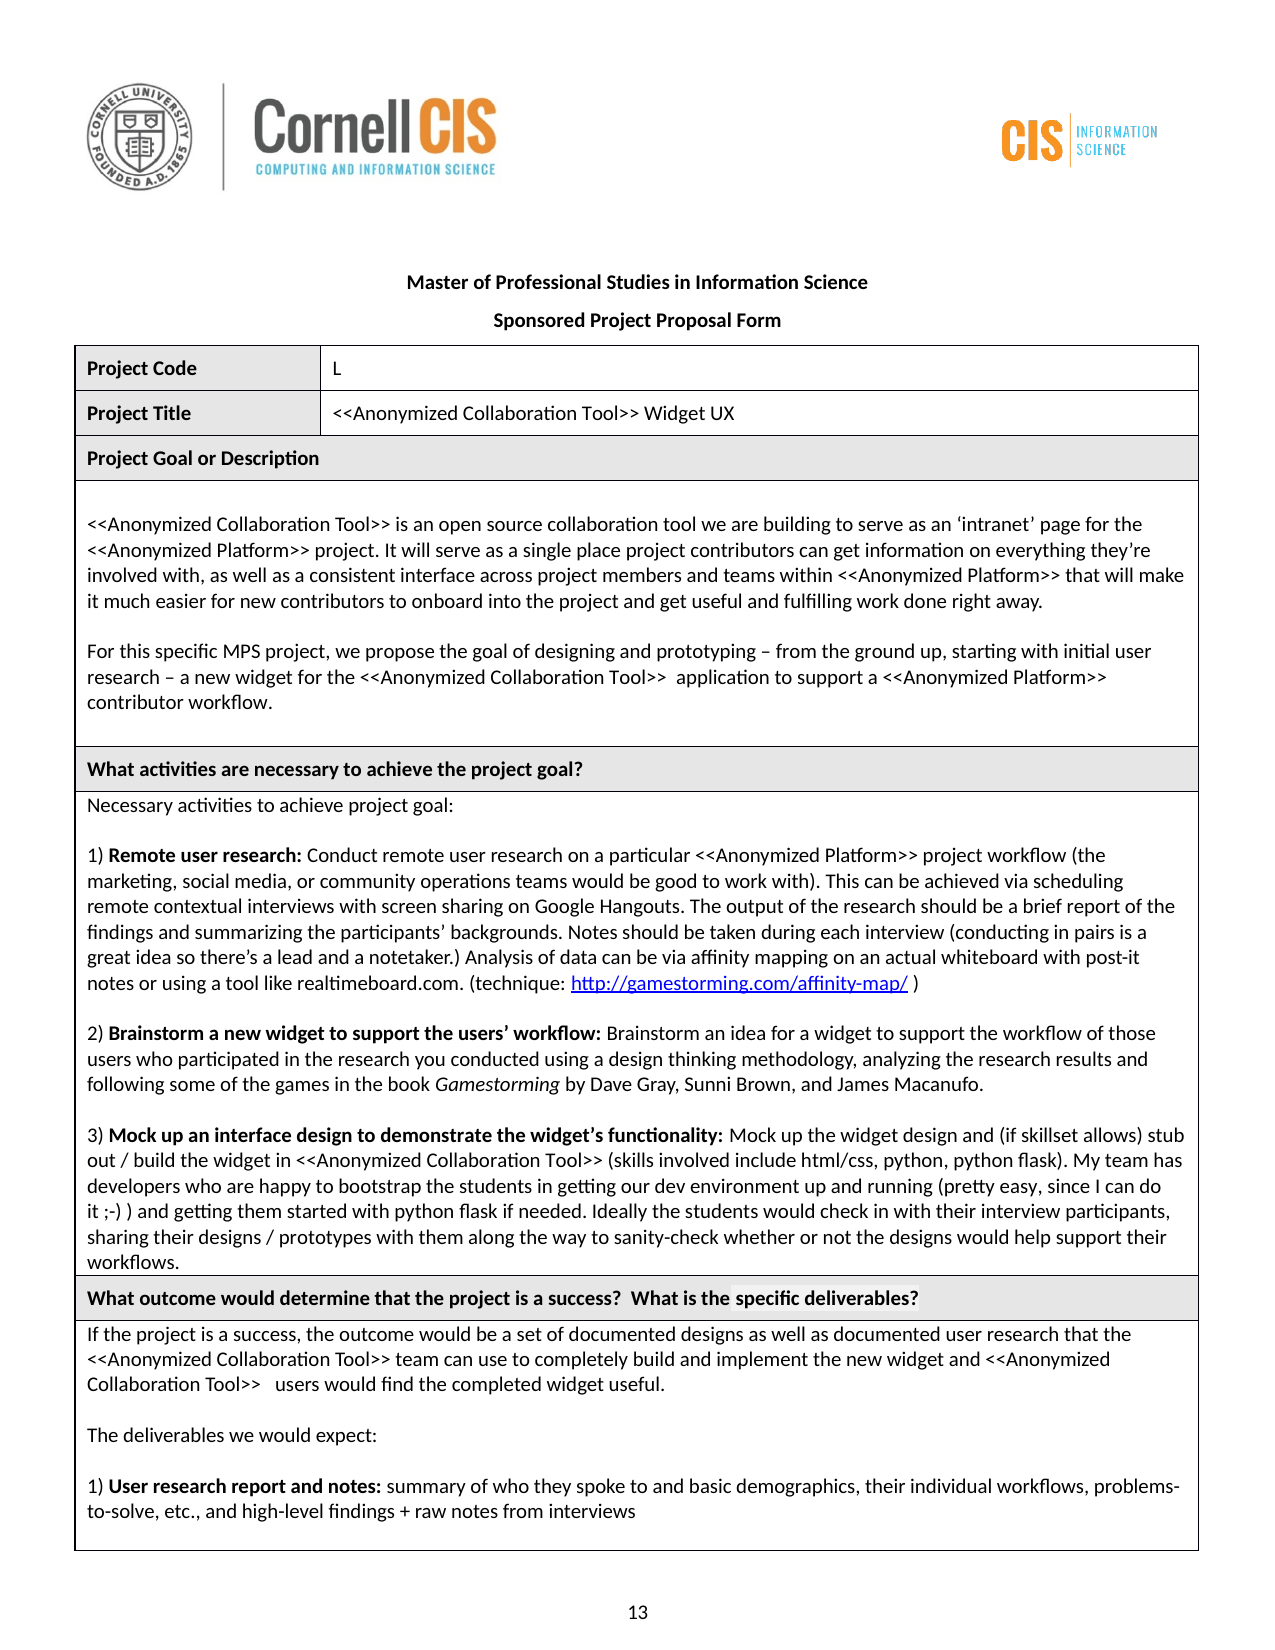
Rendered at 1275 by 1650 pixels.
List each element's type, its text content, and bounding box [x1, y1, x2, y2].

table_cell <<Anonymized Collaboration Tool>> Widget UX [321, 391, 1198, 435]
table_cell <<Anonymized Collaboration Tool>> is an open source collaboration tool we are building to serve as an ‘intranet’ page for the <<Anonymized Platform>> project. It will serve as a single place project contributors can get information on everything they’re involved with, as well as a consistent interface across project members and teams within <<Anonymized Platform>> that will make it much easier for new contributors to onboard into the project and get useful and fulfilling work done right away. For this specific MPS project, we propose the goal of designing and prototyping – from the ground up, starting with initial user research – a new widget for the <<Anonymized Collaboration Tool>> application to support a <<Anonymized Platform>> contributor workflow. [76, 481, 1198, 746]
table_cell If the project is a success, the outcome would be a set of documented designs as well as documented user research that the <<Anonymized Collaboration Tool>> team can use to completely build and implement the new widget and <<Anonymized Collaboration Tool>> users would find the completed widget useful. The deliverables we would expect: 1) User research report and notes: summary of who they spoke to and basic demographics, their individual workflows, problems-to-solve, etc., and high-level findings + raw notes from interviews [76, 1321, 1198, 1549]
picture [957, 75, 1200, 206]
picture [75, 75, 507, 199]
table_header Project Code [76, 346, 320, 390]
table_cell Project Goal or Description [76, 436, 1198, 480]
table_header L [321, 346, 1198, 390]
table_cell Project Title [76, 391, 320, 435]
subtitle Master of Professional Studies in Information Science [75, 269, 1200, 294]
table_cell Necessary activities to achieve project goal: 1) Remote user research: Conduct remote user research on a particular <<Anonymized Platform>> project workflow (the marketing, social media, or community operations teams would be good to work with). This can be achieved via scheduling remote contextual interviews with screen sharing on Google Hangouts. The output of the research should be a brief report of the findings and summarizing the participants’ backgrounds. Notes should be taken during each interview (conducting in pairs is a great idea so there’s a lead and a notetaker.) Analysis of data can be via affinity mapping on an actual whiteboard with post-it notes or using a tool like realtimeboard.com. (technique: http://gamestorming.com/affinity-map/ ) 2) Brainstorm a new widget to support the users’ workflow: Brainstorm an idea for a widget to support the workflow of those users who participated in the research you conducted using a design thinking methodology, analyzing the research results and following some of the games in the book Gamestorming by Dave Gray, Sunni Brown, and James Macanufo. 3) Mock up an interface design to demonstrate the widget’s functionality: Mock up the widget design and (if skillset allows) stub out / build the widget in <<Anonymized Collaboration Tool>> (skills involved include html/css, python, python flask). My team has developers who are happy to bootstrap the students in getting our dev environment up and running (pretty easy, since I can do it ;-) ) and getting them started with python flask if needed. Ideally the students would check in with their interview participants, sharing their designs / prototypes with them along the way to sanity-check whether or not the designs would help support their workflows. [76, 792, 1198, 1275]
subtitle Sponsored Project Proposal Form [75, 307, 1200, 332]
table_cell What outcome would determine that the project is a success? What is the specific deliverables? [76, 1276, 1198, 1320]
table_cell What activities are necessary to achieve the project goal? [76, 747, 1198, 791]
